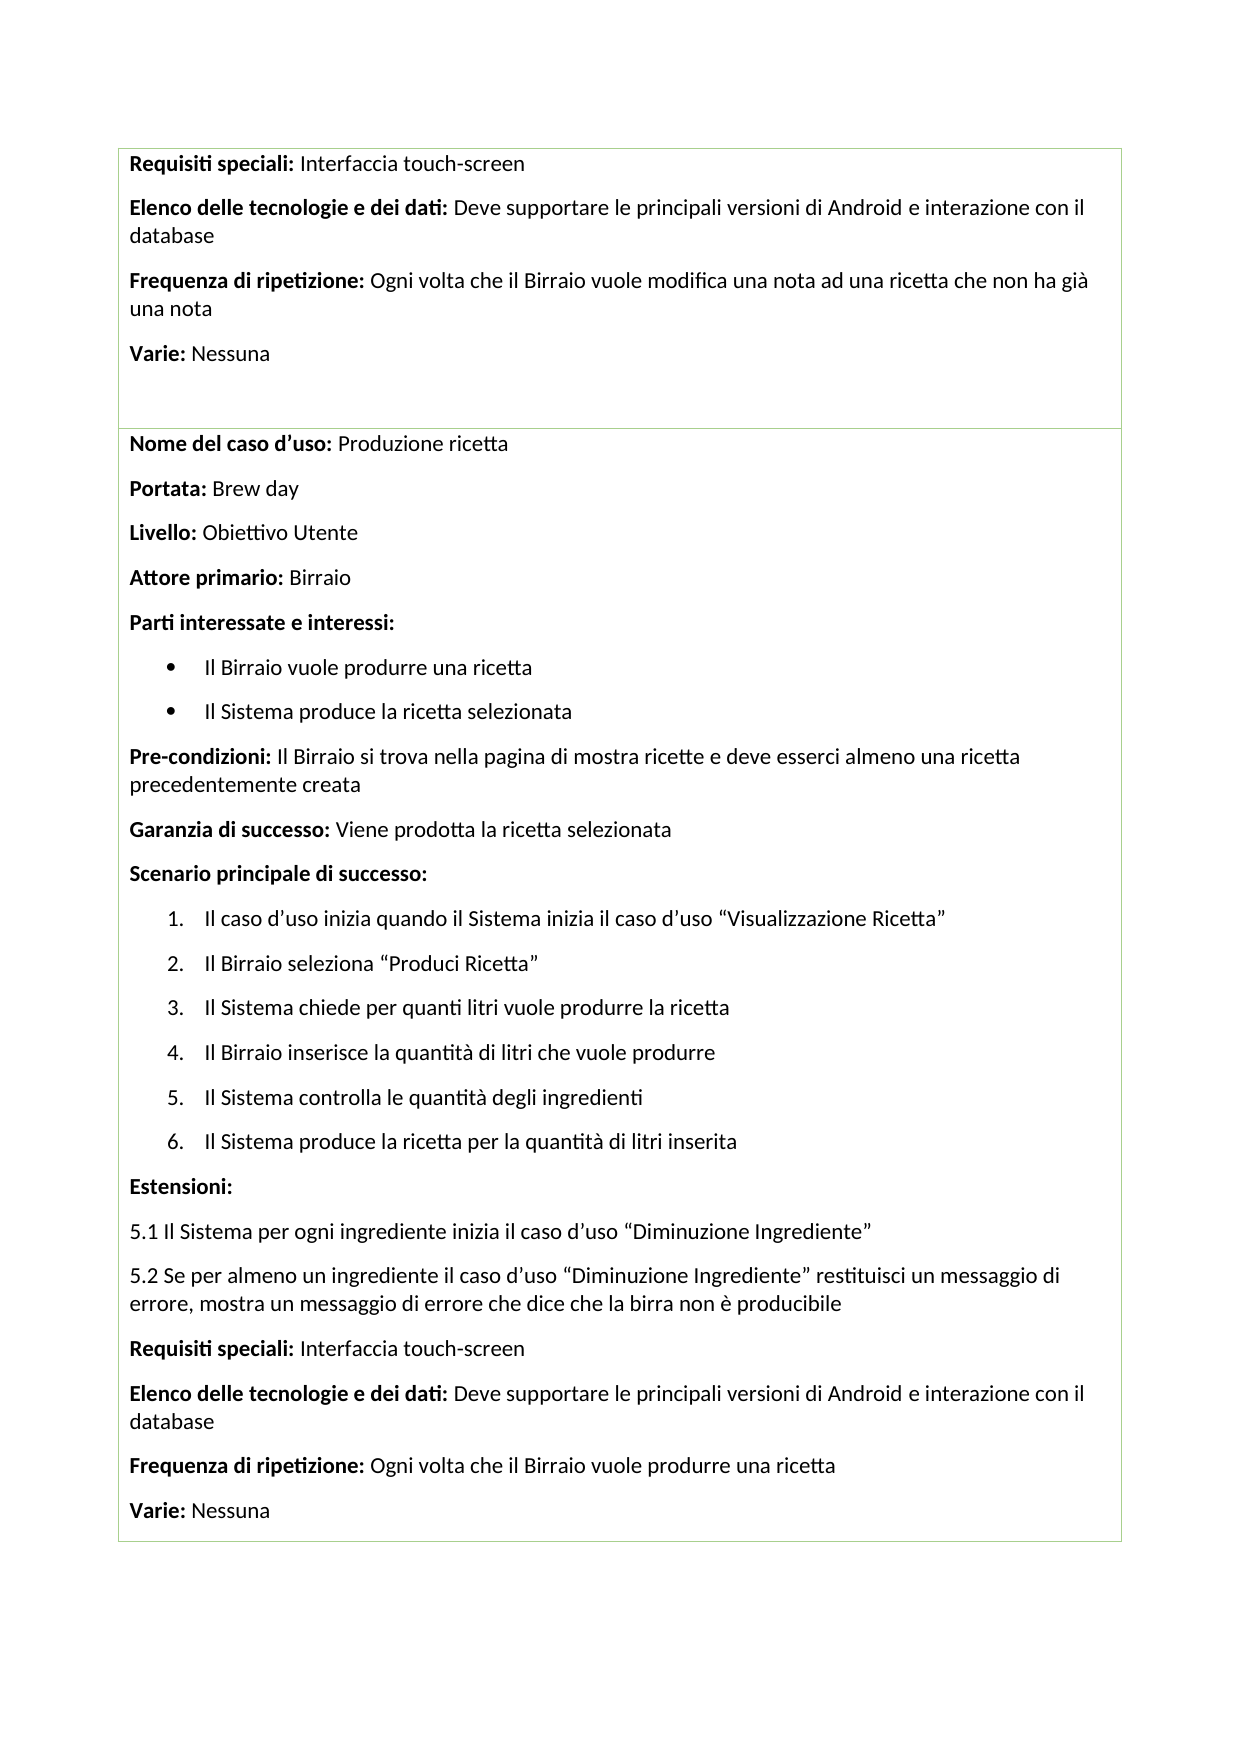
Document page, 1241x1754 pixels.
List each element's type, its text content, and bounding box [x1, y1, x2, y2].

table_cell Requisiti speciali: Interfaccia touch-screen Elenco delle tecnologie e dei dati: Deve supportare le principali versioni di Android e interazione con il database Frequenza di ripetizione: Ogni volta che il Birraio vuole modifica una nota ad una ricetta che non ha già una nota Varie: Nessuna [119, 149, 1121, 428]
table_cell Nome del caso d’uso: Produzione ricetta Portata: Brew day Livello: Obiettivo Utente Attore primario: Birraio Parti interessate e interessi: Il Birraio vuole produrre una ricetta Il Sistema produce la ricetta selezionata Pre-condizioni: Il Birraio si trova nella pagina di mostra ricette e deve esserci almeno una ricetta precedentemente creata Garanzia di successo: Viene prodotta la ricetta selezionata Scenario principale di successo: Il caso d’uso inizia quando il Sistema inizia il caso d’uso “Visualizzazione Ricetta” Il Birraio seleziona “Produci Ricetta” Il Sistema chiede per quanti litri vuole produrre la ricetta Il Birraio inserisce la quantità di litri che vuole produrre Il Sistema controlla le quantità degli ingredienti Il Sistema produce la ricetta per la quantità di litri inserita Estensioni: 5.1 Il Sistema per ogni ingrediente inizia il caso d’uso “Diminuzione Ingrediente” 5.2 Se per almeno un ingrediente il caso d’uso “Diminuzione Ingrediente” restituisci un messaggio di errore, mostra un messaggio di errore che dice che la birra non è producibile Requisiti speciali: Interfaccia touch-screen Elenco delle tecnologie e dei dati: Deve supportare le principali versioni di Android e interazione con il database Frequenza di ripetizione: Ogni volta che il Birraio vuole produrre una ricetta Varie: Nessuna [119, 429, 1121, 1541]
